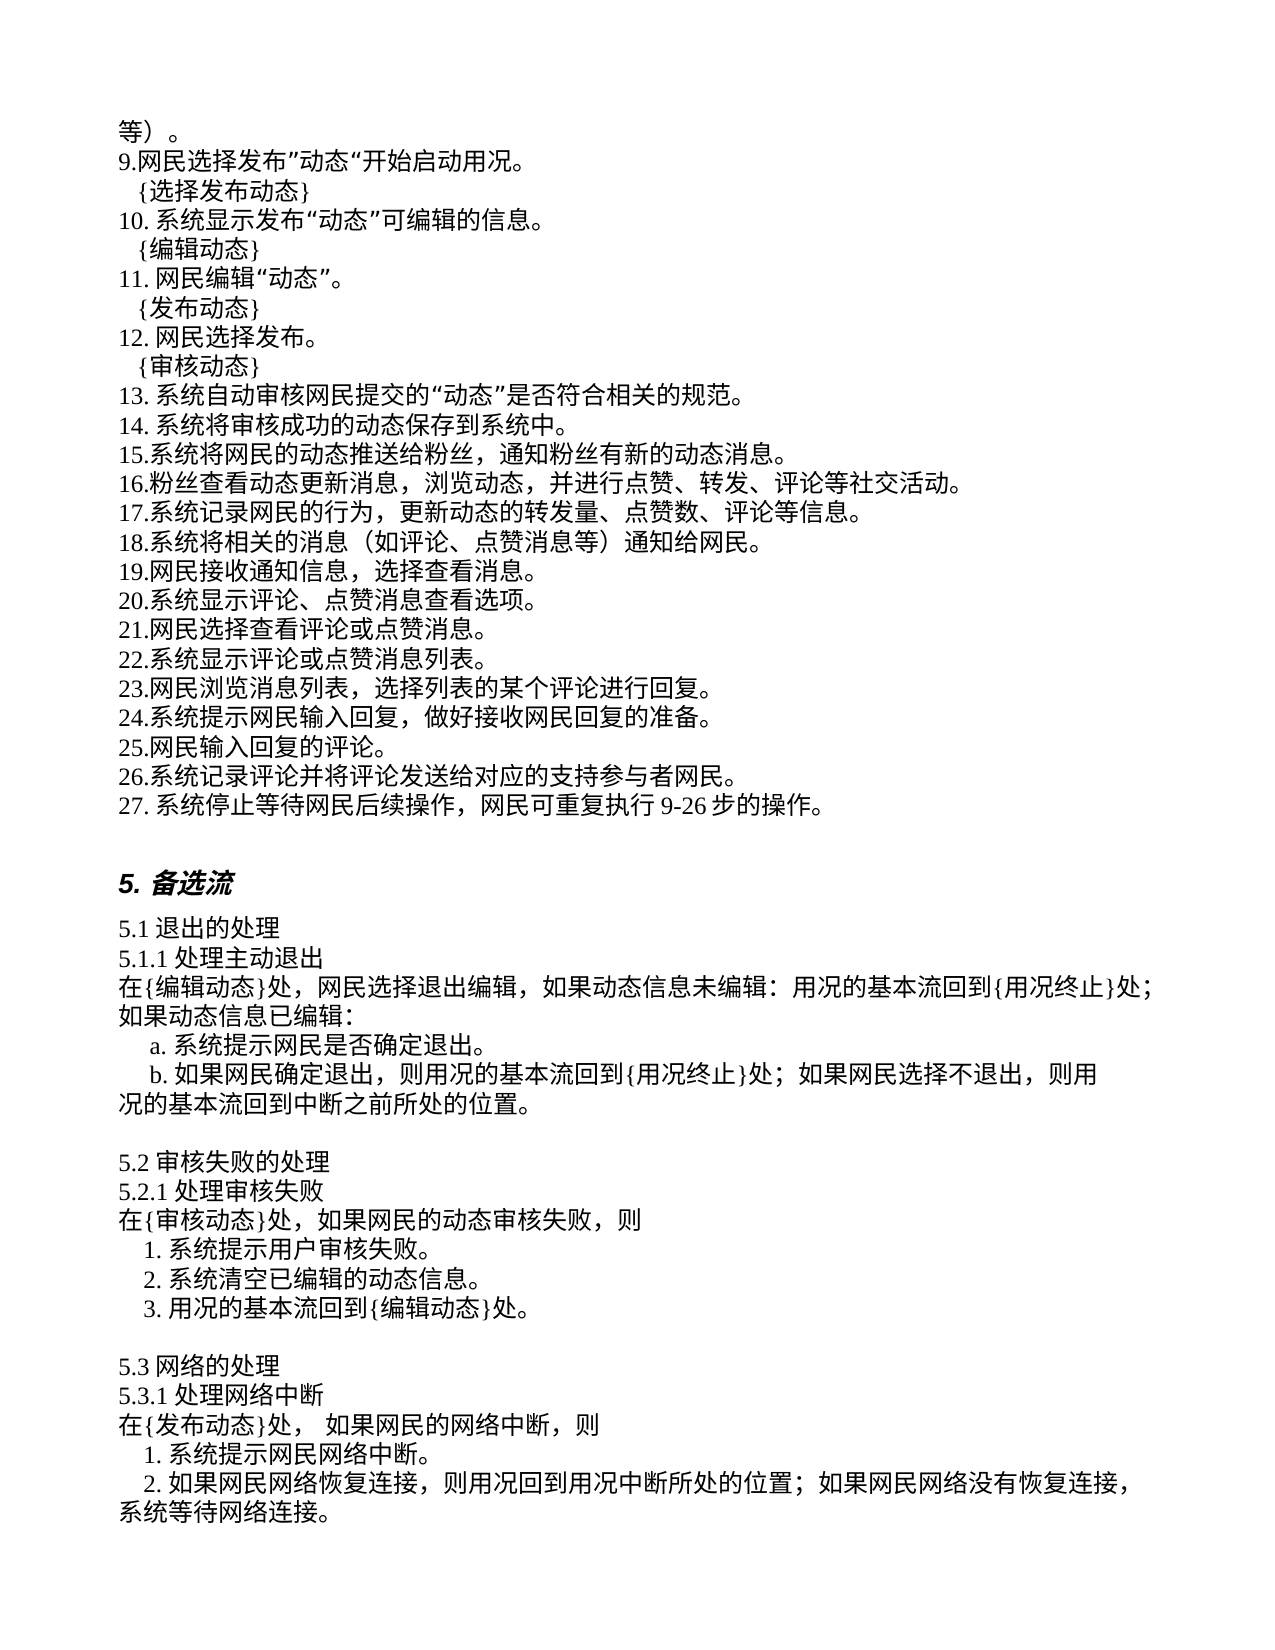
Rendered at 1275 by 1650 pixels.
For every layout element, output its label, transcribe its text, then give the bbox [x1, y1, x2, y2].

text 在{审核动态}处，如果网民的动态审核失败，则 [118, 1206, 1157, 1236]
text 5.2.1 处理审核失败 [118, 1177, 1157, 1206]
text {选择发布动态} [118, 177, 1157, 206]
text 21.网民选择查看评论或点赞消息。 [118, 616, 1157, 645]
text 22.系统显示评论或点赞消息列表。 [118, 645, 1157, 674]
text 19.网民接收通知信息，选择查看消息。 [118, 557, 1157, 586]
text 15.系统将网民的动态推送给粉丝，通知粉丝有新的动态消息。 [118, 440, 1157, 469]
text b. 如果网民确定退出，则用况的基本流回到{用况终止}处；如果网民选择不退出，则用 [118, 1061, 1157, 1090]
text a. 系统提示网民是否确定退出。 [118, 1031, 1157, 1061]
text 26.系统记录评论并将评论发送给对应的支持参与者网民。 [118, 762, 1157, 791]
text 2. 系统清空已编辑的动态信息。 [118, 1265, 1157, 1294]
text 1. 系统提示网民网络中断。 [118, 1440, 1157, 1469]
text 23.网民浏览消息列表，选择列表的某个评论进行回复。 [118, 674, 1157, 703]
text 24.系统提示网民输入回复，做好接收网民回复的准备。 [118, 703, 1157, 733]
text {编辑动态} [118, 235, 1157, 264]
text 2. 如果网民网络恢复连接，则用况回到用况中断所处的位置；如果网民网络没有恢复连接，系统等待网络连接。 [118, 1469, 1157, 1528]
text 5.1.1 处理主动退出 [118, 944, 1157, 973]
text 9.网民选择发布”动态“开始启动用况。 [118, 147, 1157, 177]
text 11. 网民编辑“动态”。 [118, 264, 1157, 294]
text 18.系统将相关的消息（如评论、点赞消息等）通知给网民。 [118, 528, 1157, 557]
text 13. 系统自动审核网民提交的“动态”是否符合相关的规范。 [118, 381, 1157, 411]
text 在{编辑动态}处，网民选择退出编辑，如果动态信息未编辑：用况的基本流回到{用况终止}处；如果动态信息已编辑： [118, 973, 1157, 1031]
subtitle 5. 备选流 [118, 862, 1157, 902]
text 14. 系统将审核成功的动态保存到系统中。 [118, 411, 1157, 440]
text 5.3.1 处理网络中断 [118, 1381, 1157, 1411]
text {发布动态} [118, 294, 1157, 323]
text 27. 系统停止等待网民后续操作，网民可重复执行9-26步的操作。 [118, 791, 1157, 821]
text 1. 系统提示用户审核失败。 [118, 1236, 1157, 1265]
text 等）。 [118, 118, 1157, 147]
text 25.网民输入回复的评论。 [118, 733, 1157, 762]
text 在{发布动态}处， 如果网民的网络中断，则 [118, 1411, 1157, 1440]
text 5.2 审核失败的处理 [118, 1148, 1157, 1177]
text 况的基本流回到中断之前所处的位置。 [118, 1090, 1157, 1119]
text 12. 网民选择发布。 [118, 323, 1157, 352]
text 5.1 退出的处理 [118, 914, 1157, 944]
text 16.粉丝查看动态更新消息，浏览动态，并进行点赞、转发、评论等社交活动。 [118, 469, 1157, 498]
text 20.系统显示评论、点赞消息查看选项。 [118, 586, 1157, 616]
text 3. 用况的基本流回到{编辑动态}处。 [118, 1294, 1157, 1323]
text 5.3 网络的处理 [118, 1352, 1157, 1381]
text 17.系统记录网民的行为，更新动态的转发量、点赞数、评论等信息。 [118, 498, 1157, 528]
text 10. 系统显示发布“动态”可编辑的信息。 [118, 206, 1157, 235]
text {审核动态} [118, 352, 1157, 381]
